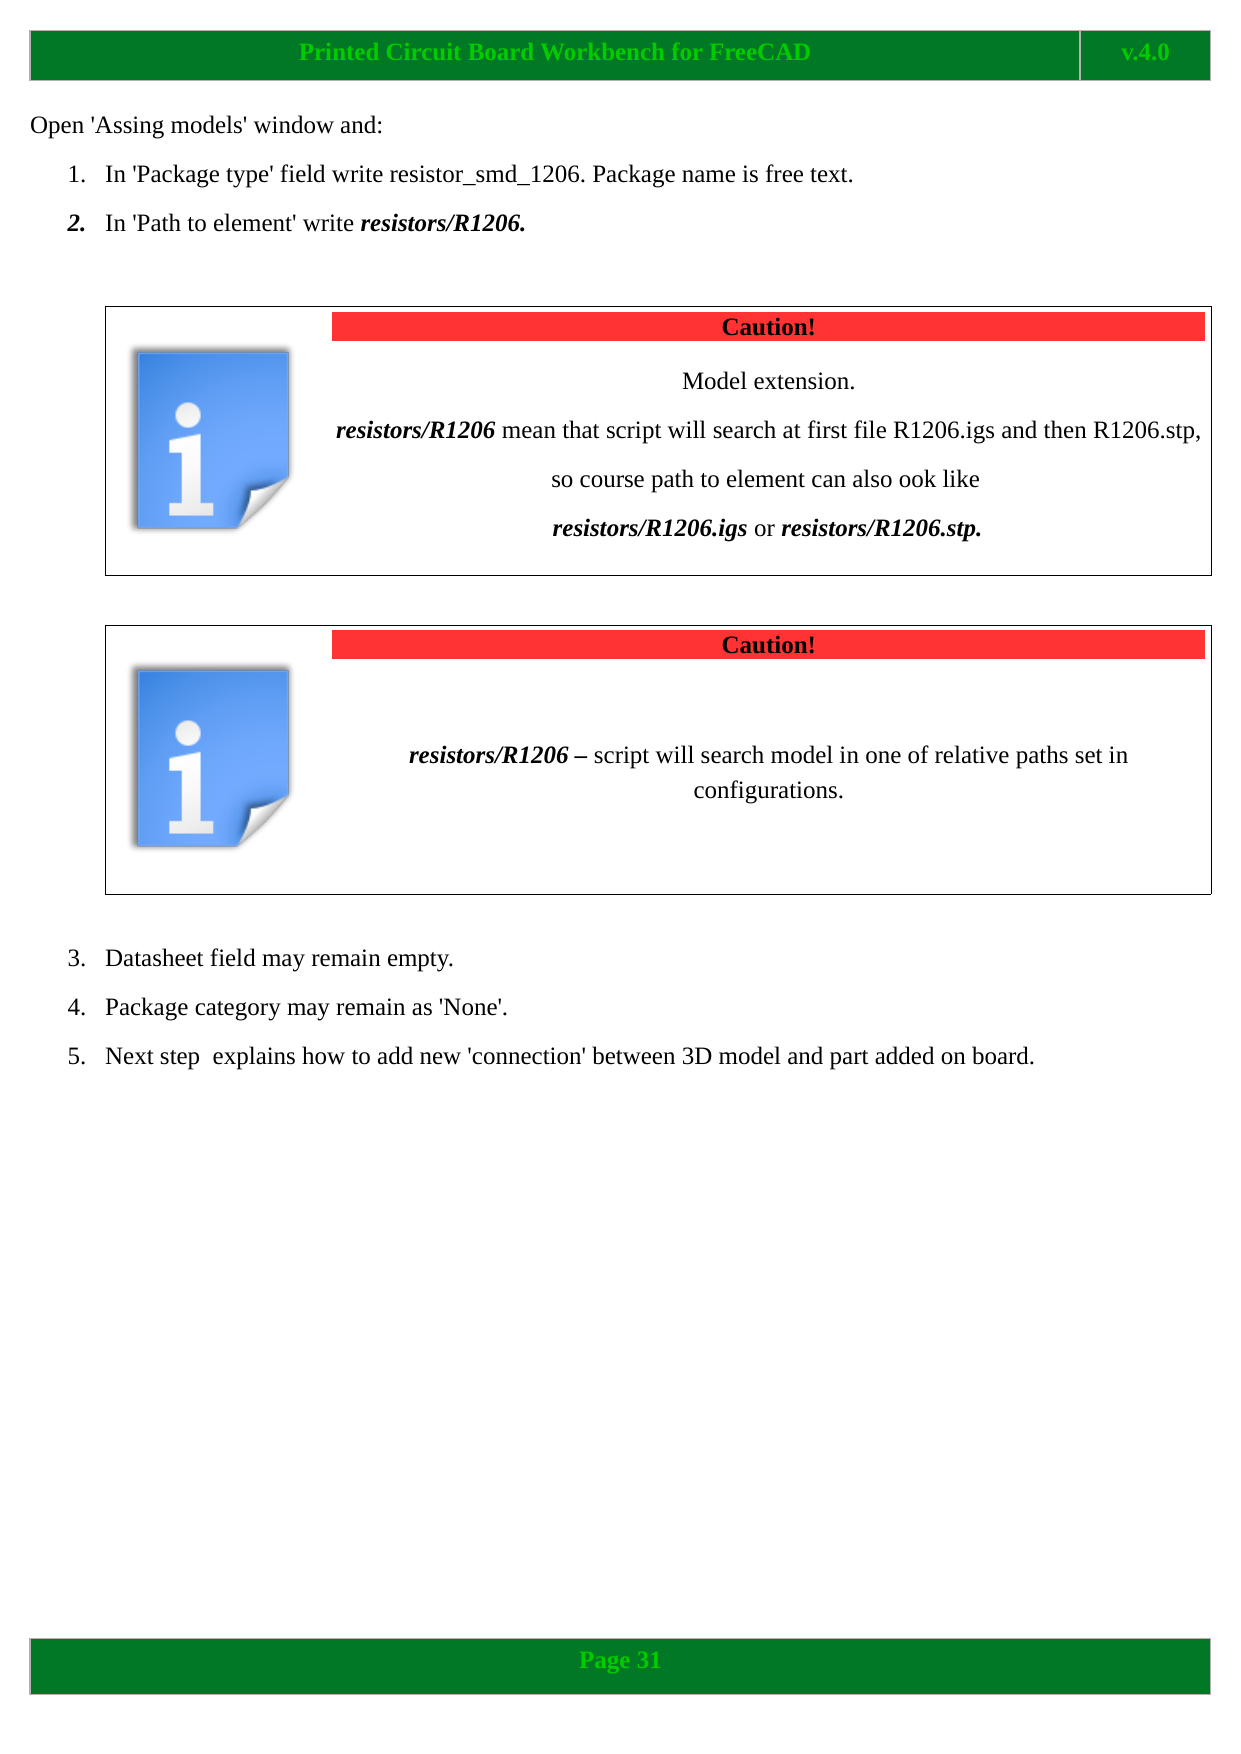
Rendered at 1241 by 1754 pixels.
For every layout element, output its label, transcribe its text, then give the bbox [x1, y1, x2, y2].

text Open 'Assing models' window and: [30, 110, 1211, 139]
list In 'Path to element' write resistors/R1206. [67, 208, 1211, 237]
list Datasheet field may remain empty. [67, 943, 1211, 971]
table_header Caution! [327, 626, 1211, 665]
picture [113, 340, 314, 541]
list In 'Package type' field write resistor_smd_1206. Package name is free text. [67, 159, 1211, 188]
table_header [106, 626, 327, 893]
list Package category may remain as 'None'. [67, 992, 1211, 1020]
table_cell resistors/R1206 – script will search model in one of relative paths set in configurations. [327, 665, 1211, 893]
picture [113, 658, 314, 859]
table_header Caution! [327, 307, 1211, 347]
table_cell Model extension. resistors/R1206 mean that script will search at first file R1206.igs and then R1206.stp, so course path to element can also ook like resistors/R1206.igs or resistors/R1206.stp. [327, 347, 1211, 575]
list Next step explains how to add new 'connection' between 3D model and part added on board. [67, 1041, 1211, 1069]
table_header [106, 307, 327, 575]
